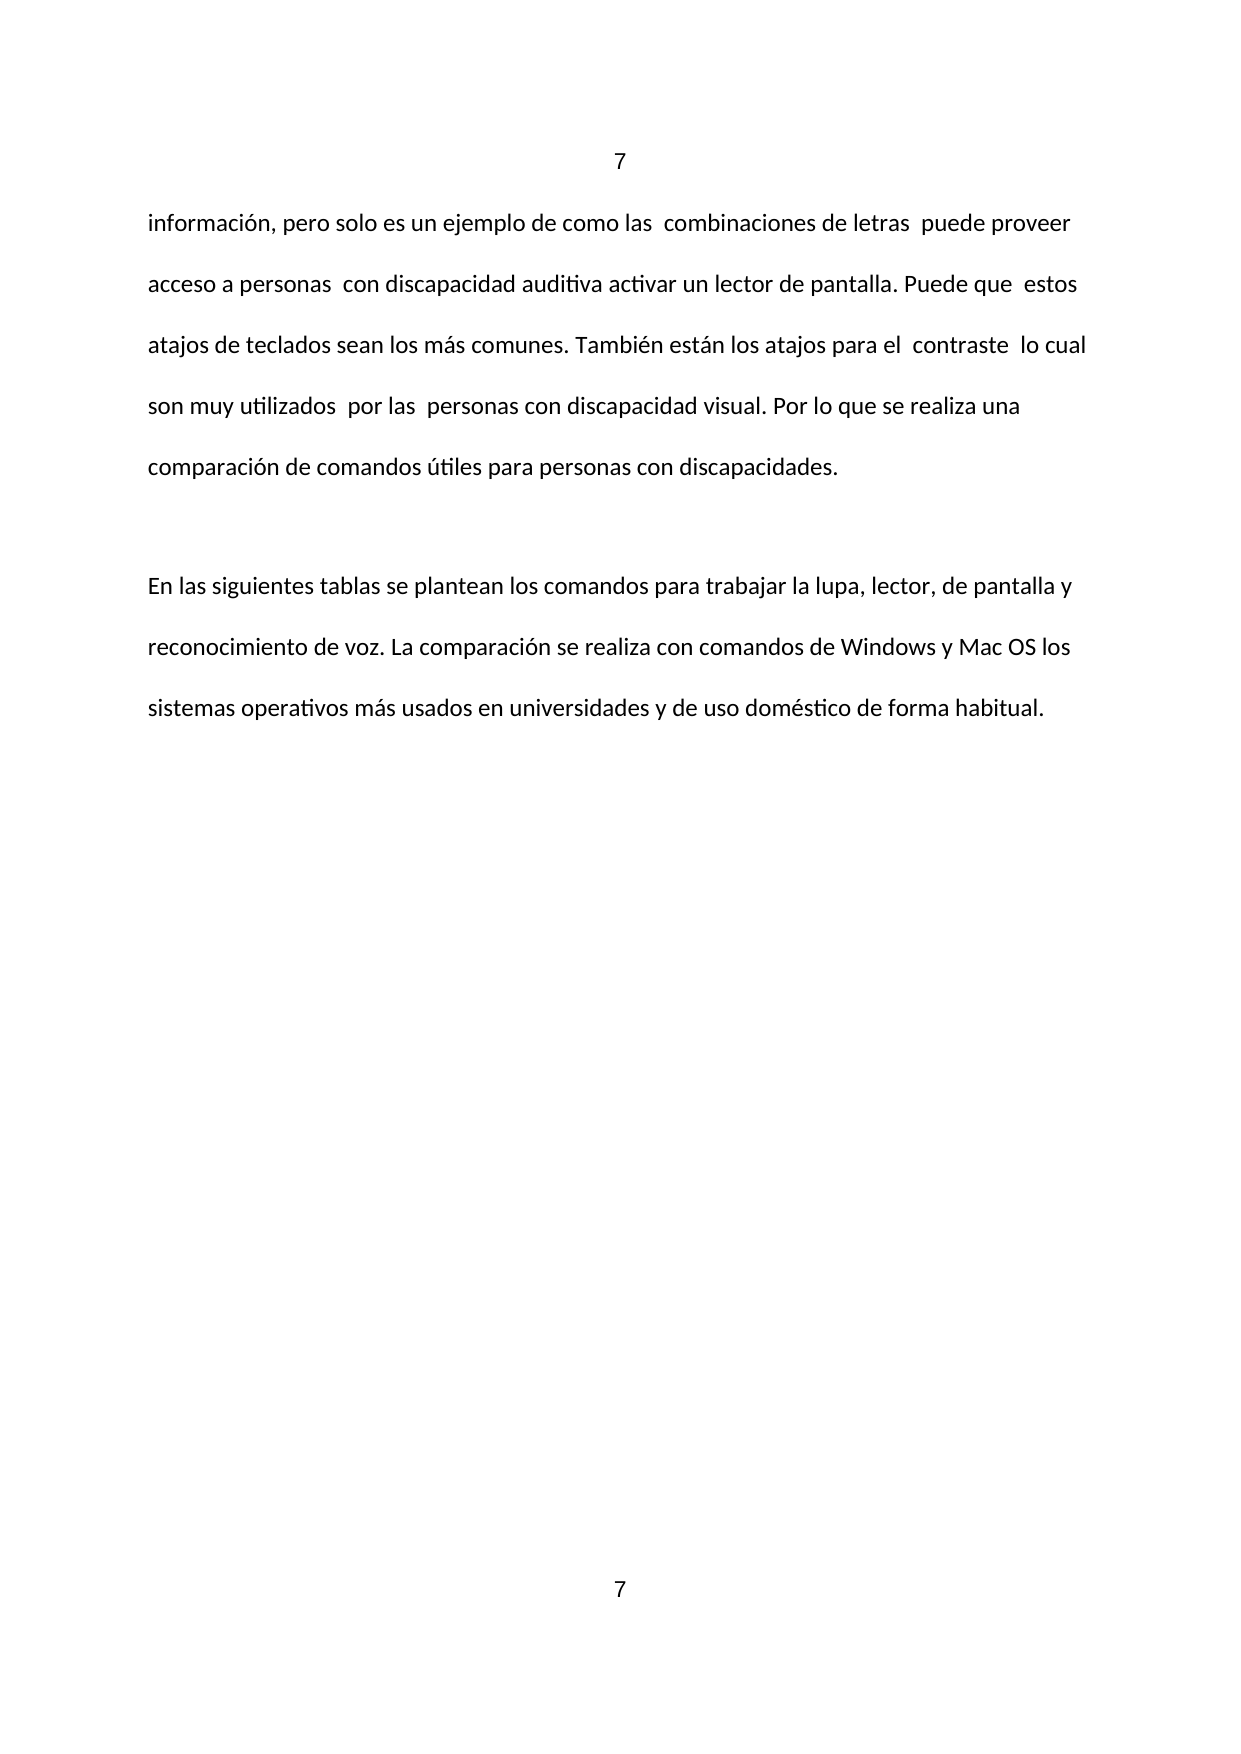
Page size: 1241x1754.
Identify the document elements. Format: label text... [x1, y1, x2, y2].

text En las siguientes tablas se plantean los comandos para trabajar la lupa, lector, de pantalla y reconocimiento de voz. La comparación se realiza con comandos de Windows y Mac OS los sistemas operativos más usados en universidades y de uso doméstico de forma habitual. [148, 570, 1093, 723]
text información, pero solo es un ejemplo de como las combinaciones de letras puede proveer acceso a personas con discapacidad auditiva activar un lector de pantalla. Puede que estos atajos de teclados sean los más comunes. También están los atajos para el contraste lo cual son muy utilizados por las personas con discapacidad visual. Por lo que se realiza una comparación de comandos útiles para personas con discapacidades. [148, 207, 1093, 482]
